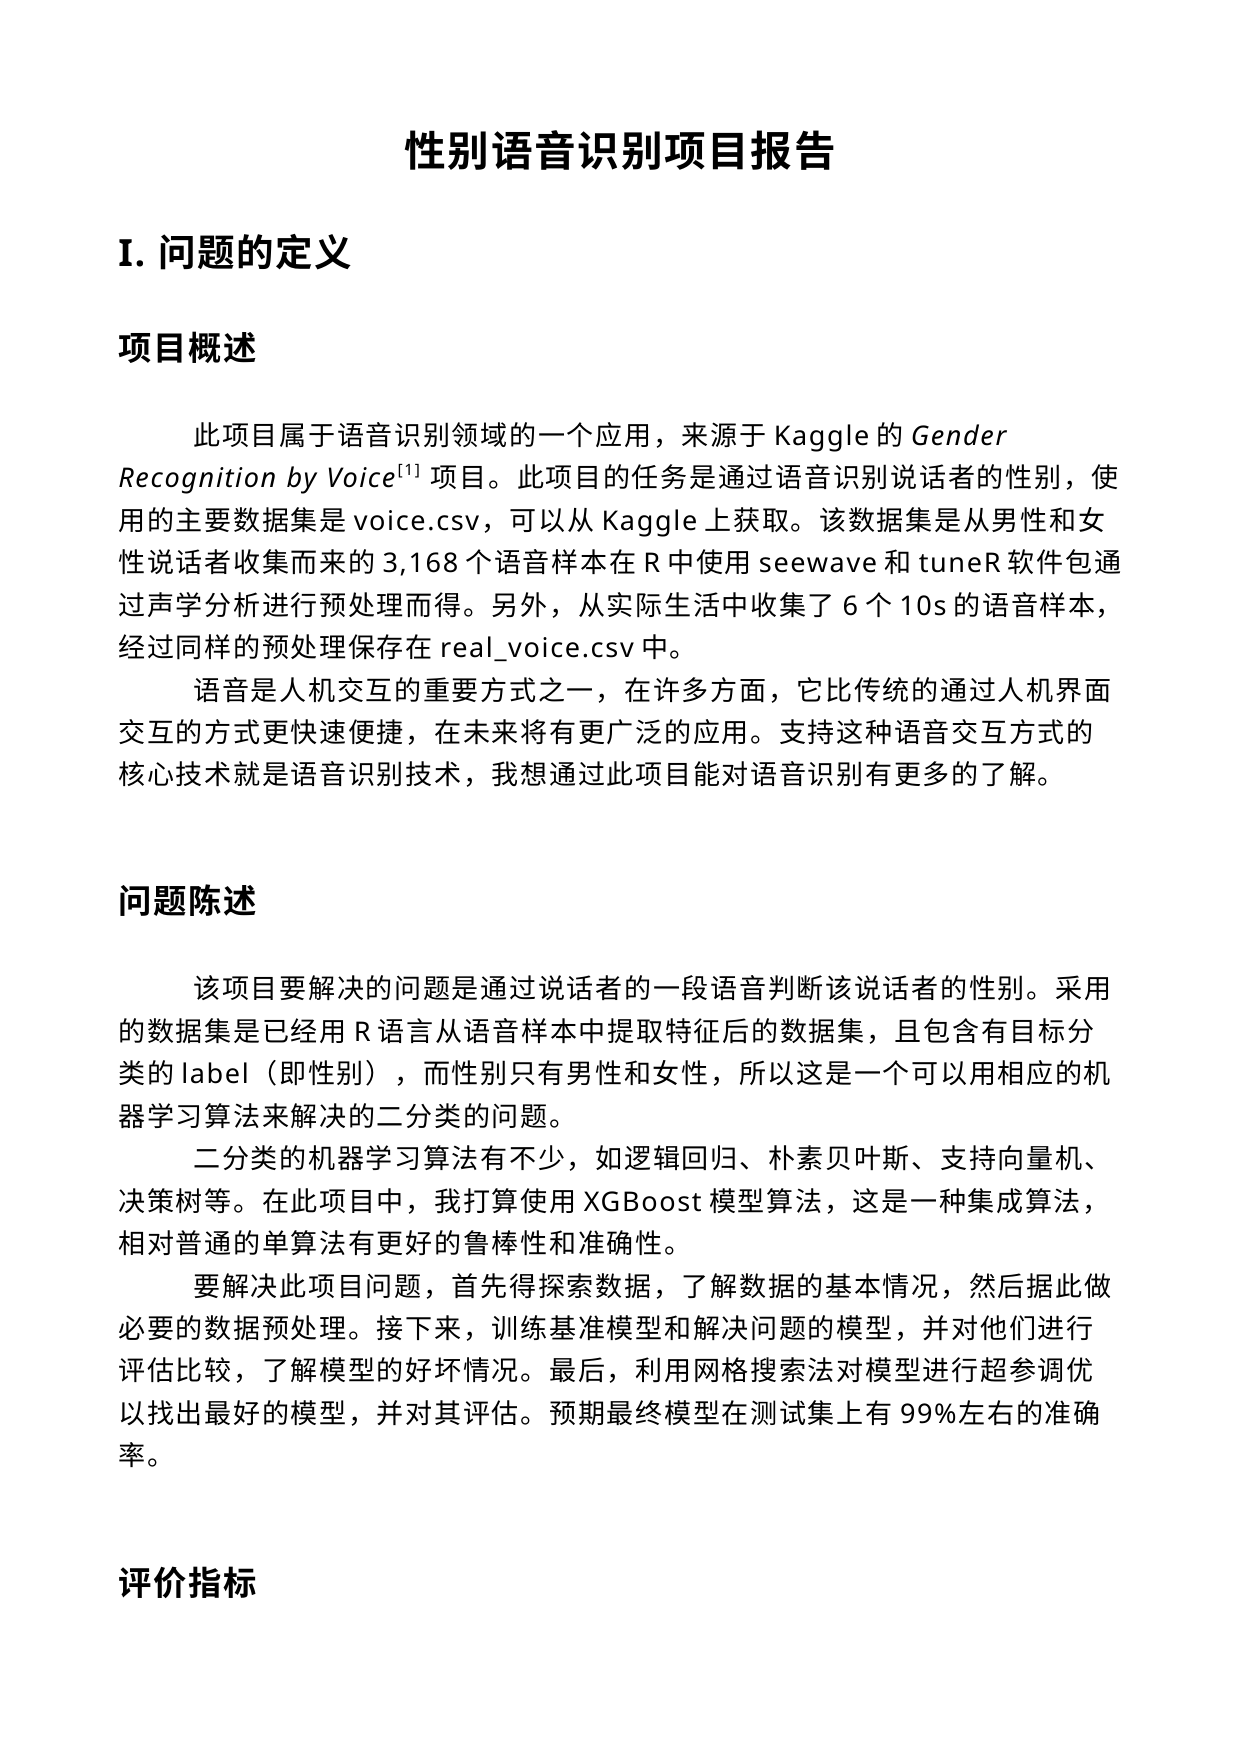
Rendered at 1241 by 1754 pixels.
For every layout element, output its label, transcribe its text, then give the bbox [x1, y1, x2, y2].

text 要解决此项目问题，首先得探索数据，了解数据的基本情况，然后据此做必要的数据预处理。接下来，训练基准模型和解决问题的模型，并对他们进行评估比较，了解模型的好坏情况。最后，利用网格搜索法对模型进行超参调优以找出最好的模型，并对其评估。预期最终模型在测试集上有99%左右的准确率。 [118, 1264, 1122, 1473]
text 二分类的机器学习算法有不少，如逻辑回归、朴素贝叶斯、支持向量机、决策树等。在此项目中，我打算使用XGBoost模型算法，这是一种集成算法，相对普通的单算法有更好的鲁棒性和准确性。 [118, 1137, 1122, 1261]
text 问题陈述 [118, 875, 1122, 923]
text 此项目属于语音识别领域的一个应用，来源于Kaggle的Gender Recognition by Voice[1] 项目。此项目的任务是通过语音识别说话者的性别，使用的主要数据集是voice.csv，可以从Kaggle上获取。该数据集是从男性和女性说话者收集而来的3,168个语音样本在R中使用seewave和tuneR软件包通过声学分析进行预处理而得。另外，从实际生活中收集了6个10s的语音样本，经过同样的预处理保存在real_voice.csv中。 [118, 413, 1122, 665]
text 评价指标 [118, 1556, 1122, 1604]
text 语音是人机交互的重要方式之一，在许多方面，它比传统的通过人机界面交互的方式更快速便捷，在未来将有更广泛的应用。支持这种语音交互方式的核心技术就是语音识别技术，我想通过此项目能对语音识别有更多的了解。 [118, 668, 1122, 793]
text 项目概述 [118, 322, 1122, 370]
text I. 问题的定义 [118, 223, 1122, 277]
text 性别语音识别项目报告 [118, 118, 1122, 178]
text 该项目要解决的问题是通过说话者的一段语音判断该说话者的性别。采用的数据集是已经用R语言从语音样本中提取特征后的数据集，且包含有目标分类的label（即性别），而性别只有男性和女性，所以这是一个可以用相应的机器学习算法来解决的二分类的问题。 [118, 967, 1122, 1134]
